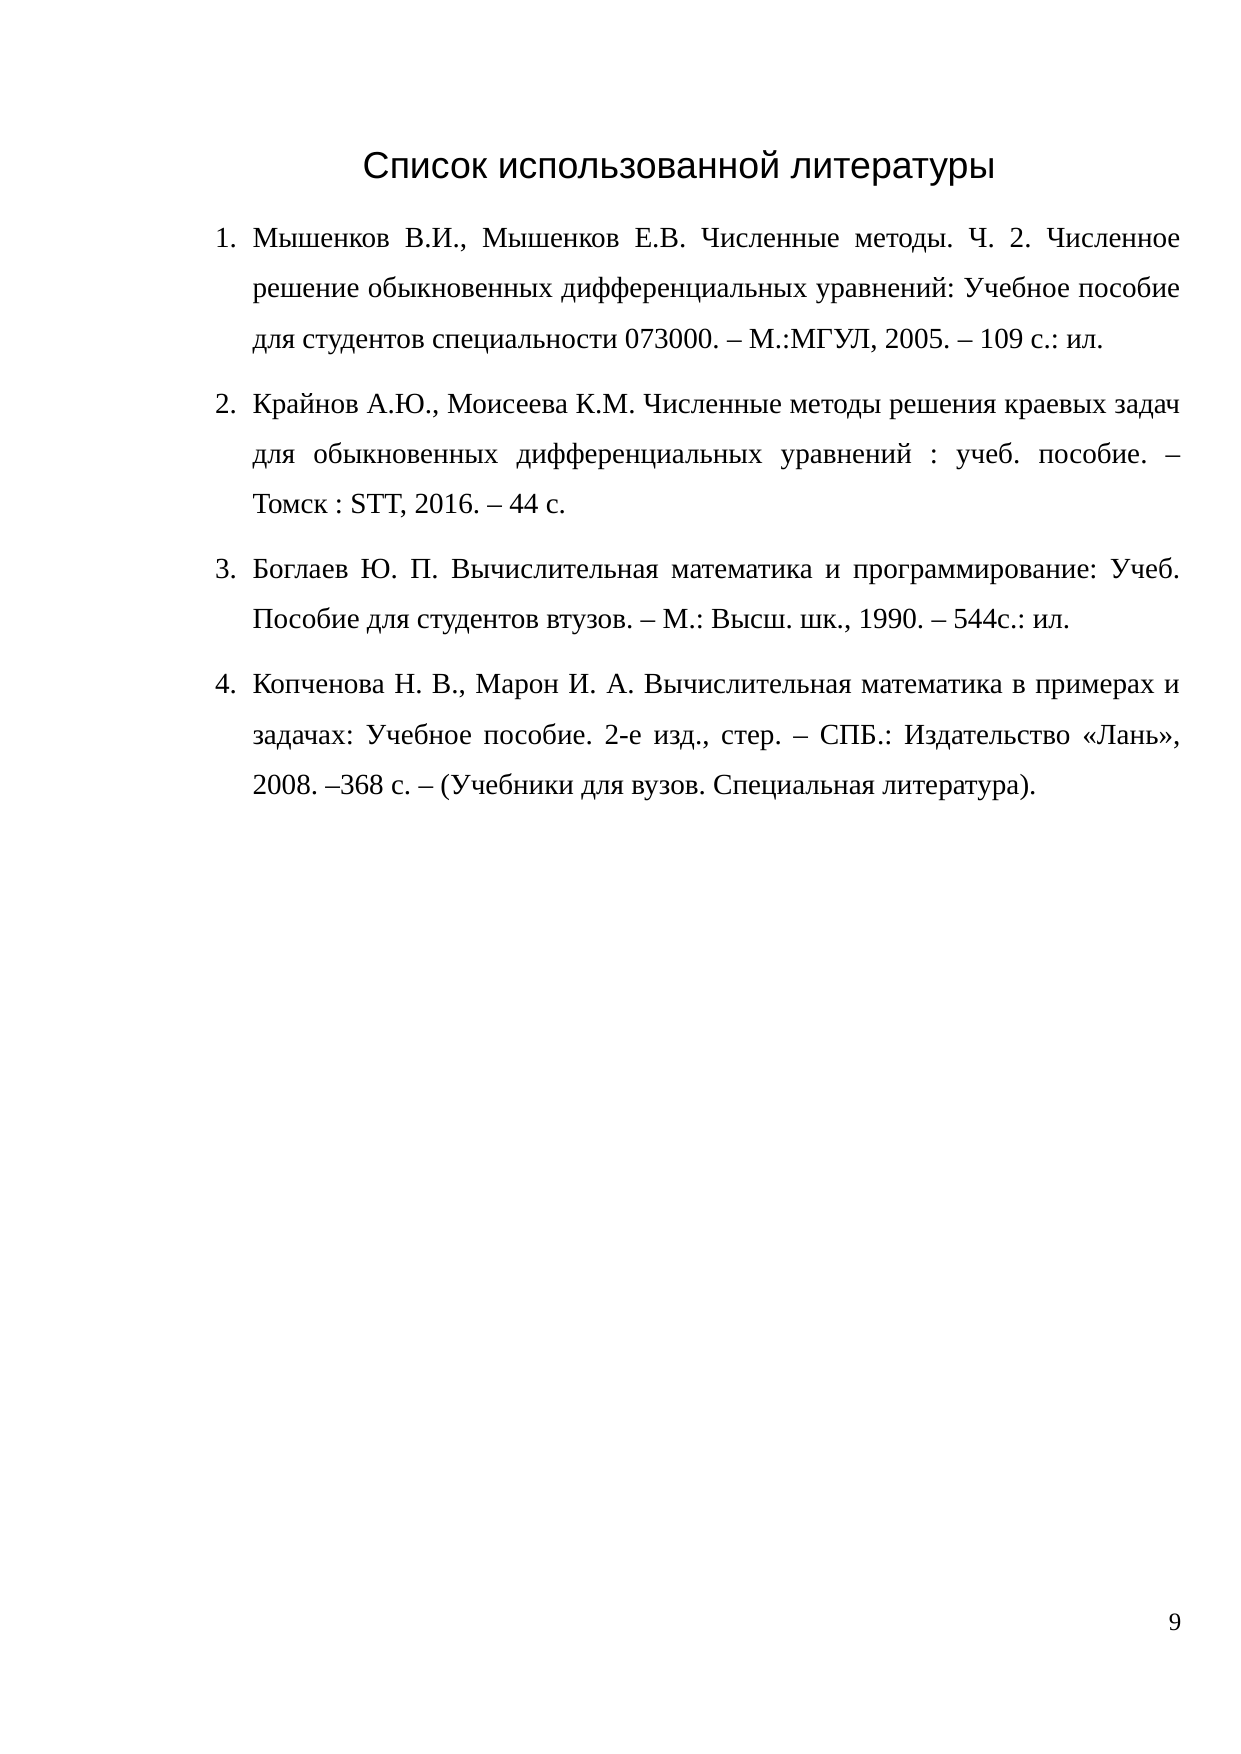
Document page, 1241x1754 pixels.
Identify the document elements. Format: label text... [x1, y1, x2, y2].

list Мышенков В.И., Мышенков Е.В. Численные методы. Ч. 2. Численное решение обыкновенных дифференциальных уравнений: Учебное пособие для студентов специальности 073000. – М.:МГУЛ, 2005. – 109 с.: ил. [215, 220, 1181, 354]
list Крайнов А.Ю., Моисеева К.М. Численные методы решения краевых задач для обыкновенных дифференциальных уравнений : учеб. пособие. – Томск : STT, 2016. – 44 с. [215, 386, 1181, 520]
list Боглаев Ю. П. Вычислительная математика и программирование: Учеб. Пособие для студентов втузов. – М.: Высш. шк., 1990. – 544с.: ил. [215, 551, 1181, 635]
subtitle Список использованной литературы [177, 143, 1181, 186]
list Копченова Н. В., Марон И. А. Вычислительная математика в примерах и задачах: Учебное пособие. 2-е изд., стер. – СПБ.: Издательство «Лань», 2008. –368 с. – (Учебники для вузов. Специальная литература). [215, 667, 1181, 801]
